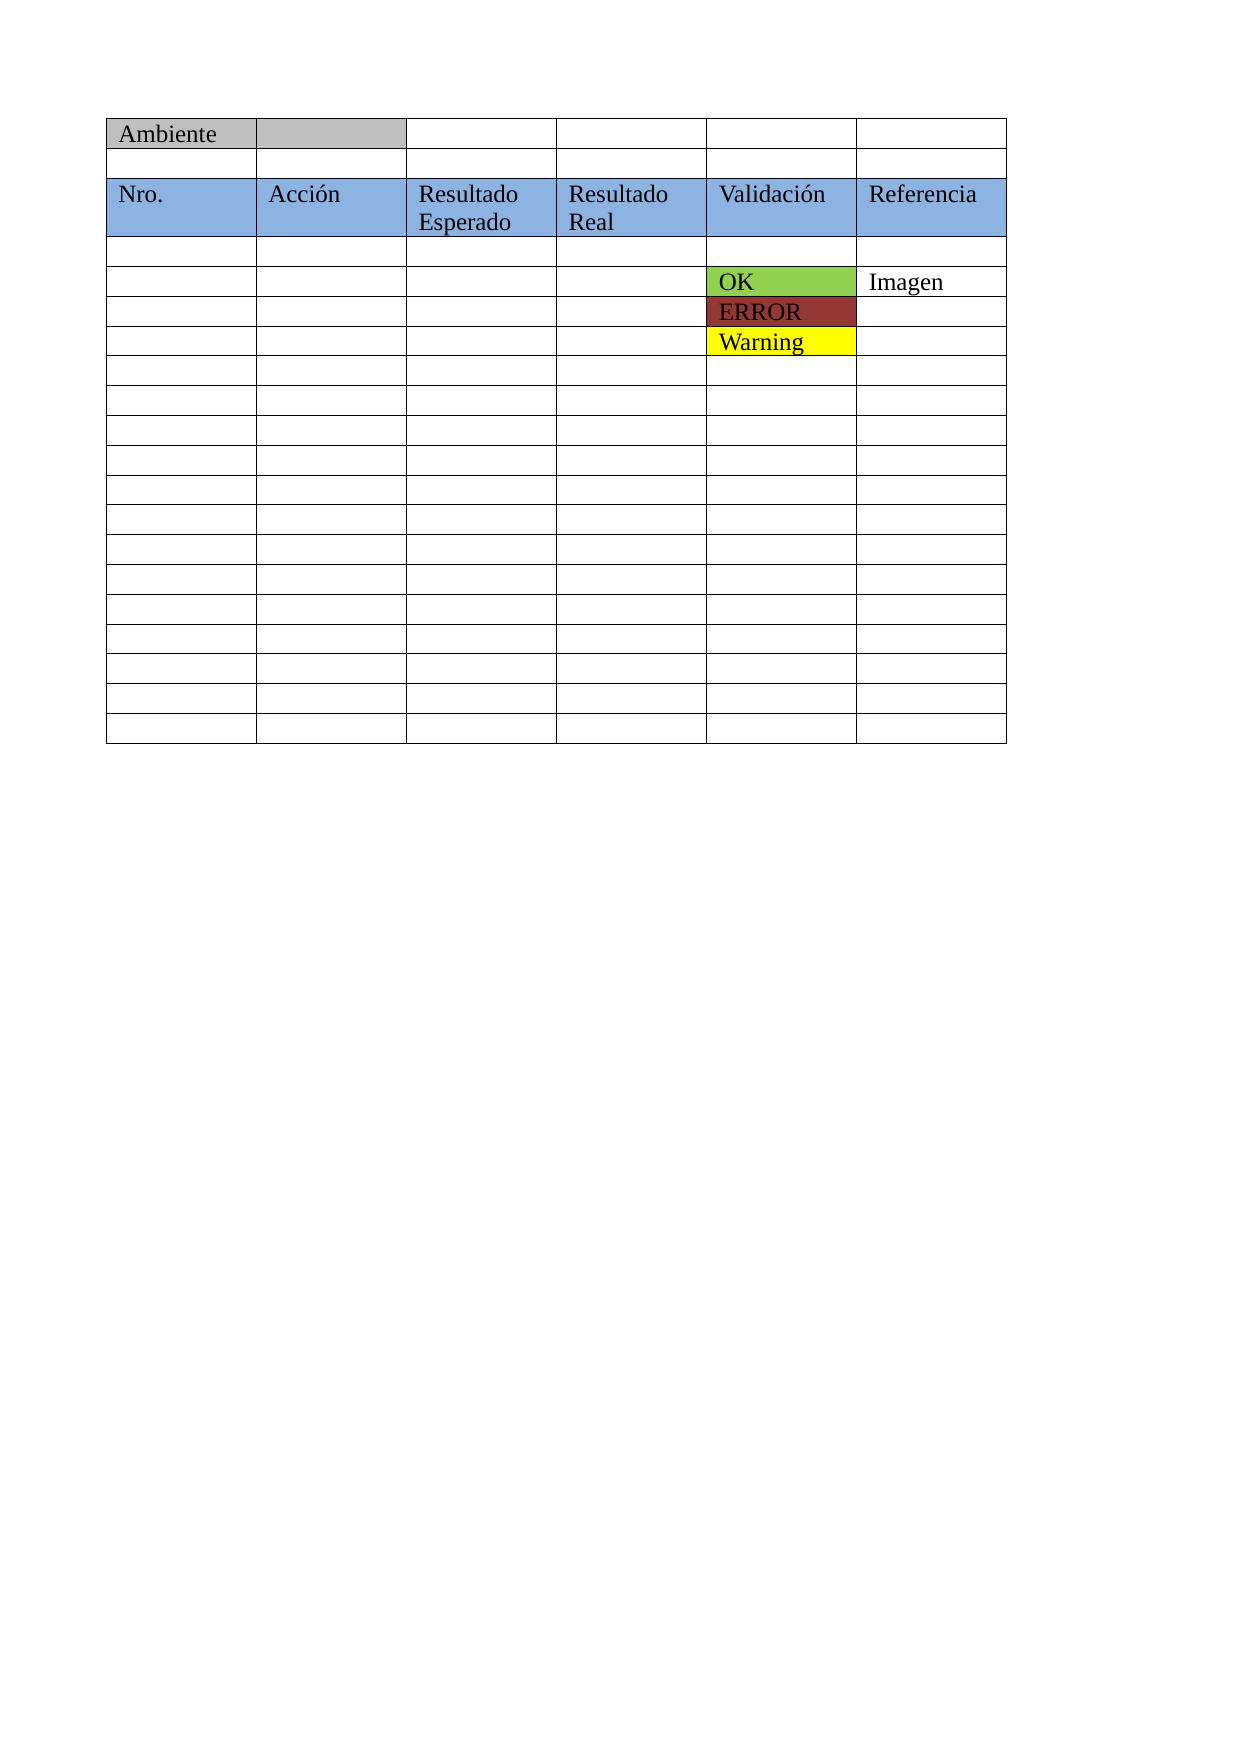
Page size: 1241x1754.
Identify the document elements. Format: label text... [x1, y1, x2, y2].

table_cell [257, 149, 406, 178]
table_cell [107, 446, 256, 474]
table_cell [257, 654, 406, 683]
table_cell [257, 237, 406, 266]
table_cell [857, 684, 1006, 713]
table_cell [557, 237, 706, 266]
table_cell [107, 297, 256, 326]
table_cell [707, 386, 856, 415]
table_cell [407, 297, 556, 326]
table_cell [257, 535, 406, 564]
table_header [407, 119, 556, 148]
table_cell [107, 654, 256, 683]
table_cell [257, 446, 406, 474]
table_cell [407, 505, 556, 534]
table_cell [257, 327, 406, 355]
table_header Ambiente [107, 119, 256, 148]
table_cell Imagen [857, 267, 1006, 296]
table_cell [857, 505, 1006, 534]
table_cell [407, 625, 556, 653]
table_cell [257, 297, 406, 326]
table_cell [107, 327, 256, 355]
table_cell [107, 684, 256, 713]
table_cell [557, 714, 706, 743]
table_cell [407, 356, 556, 385]
table_cell [857, 625, 1006, 653]
table_cell [557, 356, 706, 385]
table_cell [407, 535, 556, 564]
table_cell [557, 595, 706, 623]
table_cell [407, 476, 556, 504]
table_cell [557, 149, 706, 178]
table_cell [107, 476, 256, 504]
table_header [707, 119, 856, 148]
table_cell [257, 416, 406, 445]
table_cell [857, 565, 1006, 594]
table_cell [707, 714, 856, 743]
table_cell Validación [707, 179, 856, 236]
table_cell Resultado Esperado [407, 179, 556, 236]
table_cell [857, 595, 1006, 623]
table_cell [557, 684, 706, 713]
table_cell [257, 505, 406, 534]
table_cell [557, 327, 706, 355]
table_cell [557, 565, 706, 594]
table_cell [557, 476, 706, 504]
table_cell [107, 267, 256, 296]
table_cell [707, 416, 856, 445]
table_cell [257, 386, 406, 415]
table_cell [857, 714, 1006, 743]
table_cell [707, 625, 856, 653]
table_cell [107, 356, 256, 385]
table_cell [557, 267, 706, 296]
table_cell [857, 386, 1006, 415]
table_cell [407, 684, 556, 713]
table_cell [407, 267, 556, 296]
table_cell Nro. [107, 179, 256, 236]
table_cell ERROR [707, 297, 856, 326]
table_cell [707, 237, 856, 266]
table_cell [857, 446, 1006, 474]
table_cell [557, 625, 706, 653]
table_cell [557, 654, 706, 683]
table_cell Referencia [857, 179, 1006, 236]
table_cell [857, 535, 1006, 564]
table_cell [257, 595, 406, 623]
table_cell [107, 386, 256, 415]
table_cell [857, 356, 1006, 385]
table_cell [707, 535, 856, 564]
table_header [257, 119, 406, 148]
table_cell [107, 416, 256, 445]
table_header [857, 119, 1006, 148]
table_cell [407, 416, 556, 445]
table_cell [857, 327, 1006, 355]
table_cell [707, 149, 856, 178]
table_cell [107, 149, 256, 178]
table_cell [257, 476, 406, 504]
table_cell [257, 267, 406, 296]
table_cell [407, 149, 556, 178]
table_cell [407, 714, 556, 743]
table_cell [857, 416, 1006, 445]
table_cell [107, 237, 256, 266]
table_cell [107, 535, 256, 564]
table_cell [707, 446, 856, 474]
table_cell [557, 416, 706, 445]
table_cell OK [707, 267, 856, 296]
table_cell [557, 446, 706, 474]
table_cell [107, 595, 256, 623]
table_cell [707, 476, 856, 504]
table_cell [407, 386, 556, 415]
table_cell [707, 356, 856, 385]
table_cell [557, 297, 706, 326]
table_cell [707, 595, 856, 623]
table_cell [407, 237, 556, 266]
table_cell [857, 297, 1006, 326]
table_cell Warning [707, 327, 856, 355]
table_cell [257, 565, 406, 594]
table_cell [107, 565, 256, 594]
table_cell [257, 684, 406, 713]
table_cell [857, 476, 1006, 504]
table_cell [707, 684, 856, 713]
table_cell [407, 327, 556, 355]
table_header [557, 119, 706, 148]
table_cell Resultado Real [557, 179, 706, 236]
table_cell [857, 149, 1006, 178]
table_cell [557, 386, 706, 415]
table_cell [557, 505, 706, 534]
table_cell [557, 535, 706, 564]
table_cell [857, 654, 1006, 683]
table_cell [257, 625, 406, 653]
table_cell [107, 714, 256, 743]
table_cell [107, 505, 256, 534]
table_cell [707, 505, 856, 534]
table_cell Acción [257, 179, 406, 236]
table_cell [407, 446, 556, 474]
table_cell [407, 654, 556, 683]
table_cell [107, 625, 256, 653]
table_cell [257, 356, 406, 385]
table_cell [257, 714, 406, 743]
table_cell [407, 565, 556, 594]
table_cell [707, 565, 856, 594]
table_cell [407, 595, 556, 623]
table_cell [707, 654, 856, 683]
table_cell [857, 237, 1006, 266]
